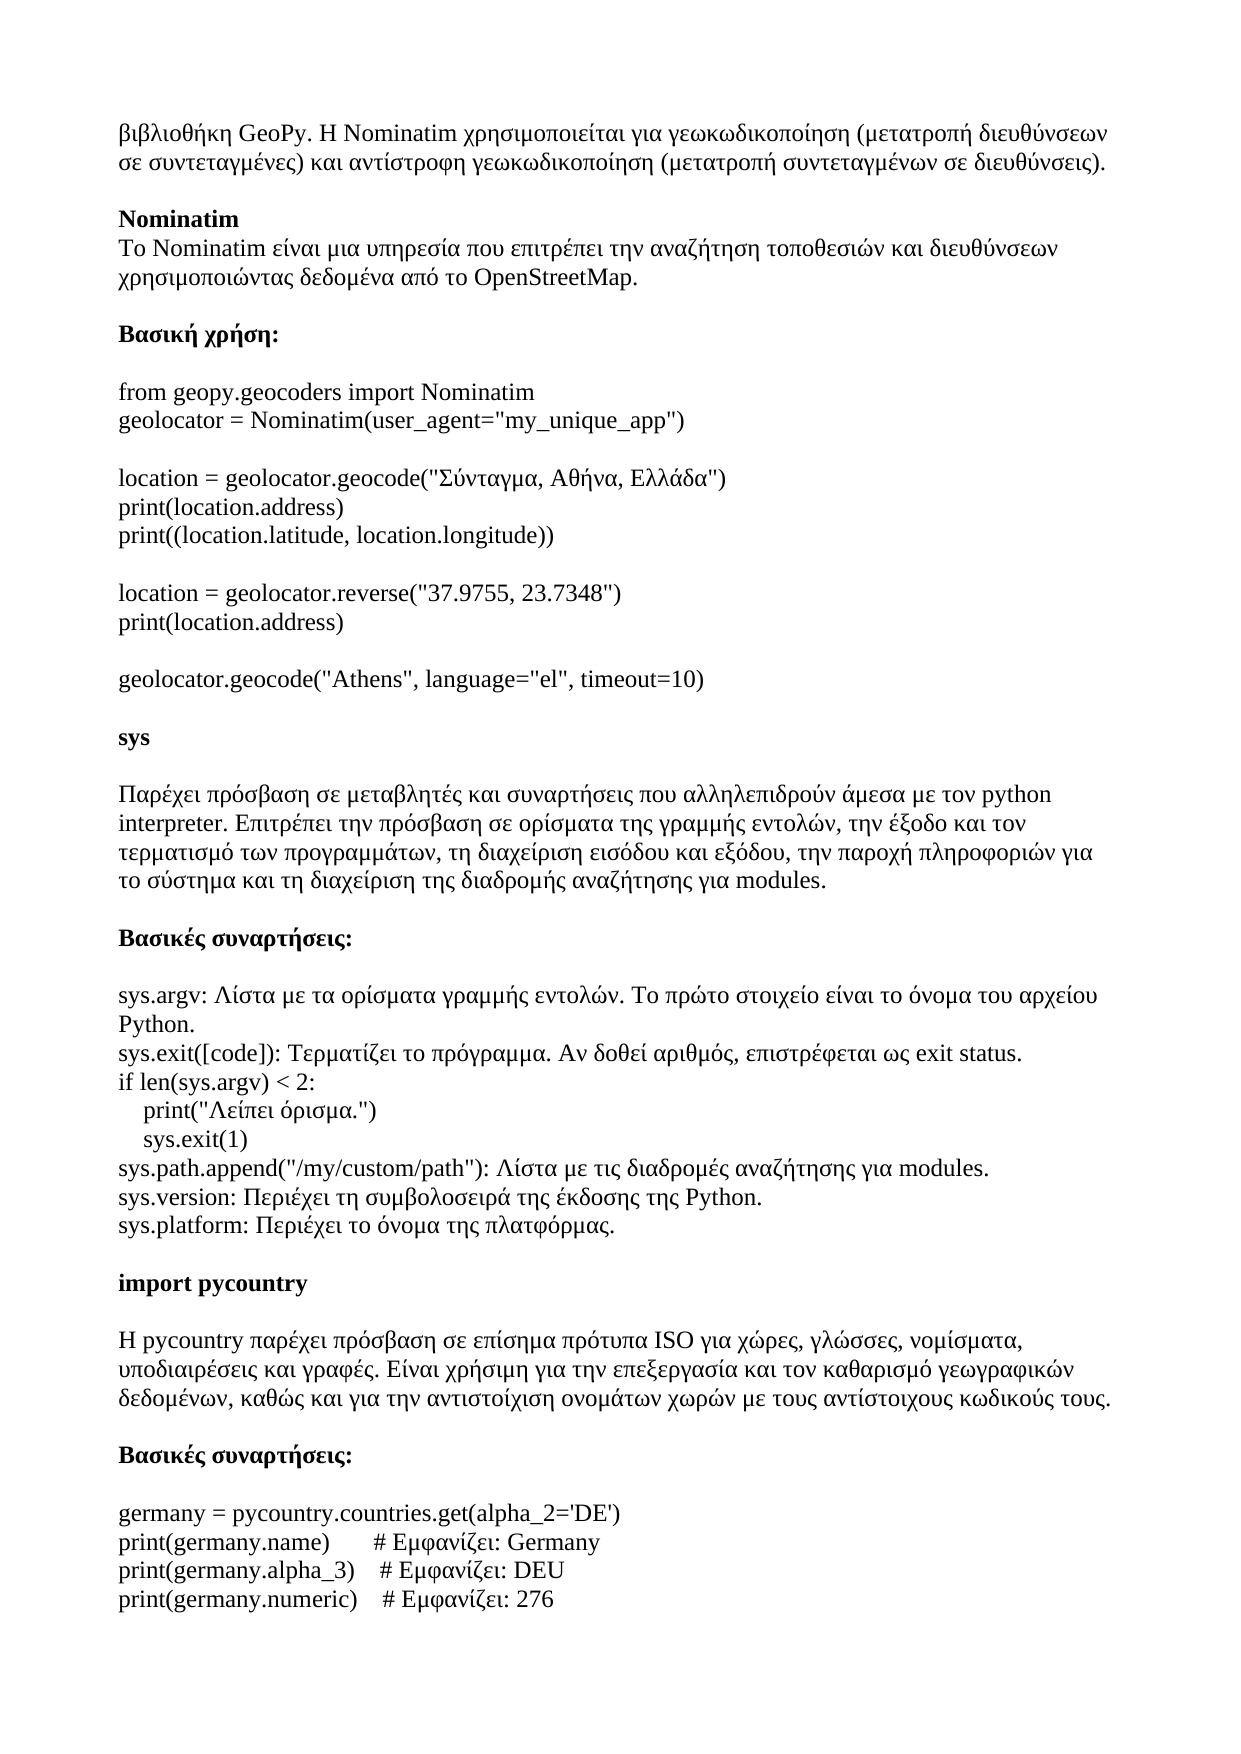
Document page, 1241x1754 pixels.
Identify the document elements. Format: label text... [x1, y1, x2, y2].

text Η pycountry παρέχει πρόσβαση σε επίσημα πρότυπα ISO για χώρες, γλώσσες, νομίσματα, υποδιαιρέσεις και γραφές. Είναι χρήσιμη για την επεξεργασία και τον καθαρισμό γεωγραφικών δεδομένων, καθώς και για την αντιστοίχιση ονομάτων χωρών με τους αντίστοιχους κωδικούς τους. [118, 1326, 1122, 1412]
text from geopy.geocoders import Nominatim [118, 377, 1122, 406]
text sys.exit([code]): Τερματίζει το πρόγραμμα. Αν δοθεί αριθμός, επιστρέφεται ως exit status. [118, 1038, 1122, 1067]
text location = geolocator.reverse("37.9755, 23.7348") [118, 578, 1122, 607]
text print(location.address) [118, 607, 1122, 636]
text βιβλιοθήκη GeoPy. Η Nominatim χρησιμοποιείται για γεωκωδικοποίηση (μετατροπή διευθύνσεων σε συντεταγμένες) και αντίστροφη γεωκωδικοποίηση (μετατροπή συντεταγμένων σε διευθύνσεις). [118, 118, 1122, 176]
text Βασικές συναρτήσεις: [118, 923, 1122, 952]
text print(germany.name) # Εμφανίζει: Germany [118, 1527, 1122, 1556]
text sys.path.append("/my/custom/path"): Λίστα με τις διαδρομές αναζήτησης για modules. [118, 1153, 1122, 1182]
text geolocator = Nominatim(user_agent="my_unique_app") [118, 406, 1122, 434]
text print(location.address) [118, 492, 1122, 521]
text sys.exit(1) [118, 1124, 1122, 1153]
text print("Λείπει όρισμα.") [118, 1096, 1122, 1124]
text sys [118, 722, 1122, 751]
text sys.version: Περιέχει τη συμβολοσειρά της έκδοσης της Python. [118, 1182, 1122, 1211]
text Το Nominatim είναι μια υπηρεσία που επιτρέπει την αναζήτηση τοποθεσιών και διευθύνσεων χρησιμοποιώντας δεδομένα από το OpenStreetMap. [118, 233, 1122, 291]
text Παρέχει πρόσβαση σε μεταβλητές και συναρτήσεις που αλληλεπιδρούν άμεσα με τον python interpreter. Επιτρέπει την πρόσβαση σε ορίσματα της γραμμής εντολών, την έξοδο και τον τερματισμό των προγραμμάτων, τη διαχείριση εισόδου και εξόδου, την παροχή πληροφοριών για το σύστημα και τη διαχείριση της διαδρομής αναζήτησης για modules. [118, 779, 1122, 894]
text print((location.latitude, location.longitude)) [118, 521, 1122, 549]
text sys.argv: Λίστα με τα ορίσματα γραμμής εντολών. Το πρώτο στοιχείο είναι το όνομα του αρχείου Python. [118, 981, 1122, 1038]
text geolocator.geocode("Athens", language="el", timeout=10) [118, 664, 1122, 693]
text if len(sys.argv) < 2: [118, 1067, 1122, 1096]
text Βασικές συναρτήσεις: [118, 1441, 1122, 1469]
text germany = pycountry.countries.get(alpha_2='DE') [118, 1498, 1122, 1527]
text Βασική χρήση: [118, 319, 1122, 348]
text sys.platform: Περιέχει το όνομα της πλατφόρμας. [118, 1211, 1122, 1239]
text location = geolocator.geocode("Σύνταγμα, Αθήνα, Ελλάδα") [118, 463, 1122, 492]
text print(germany.alpha_3) # Εμφανίζει: DEU [118, 1556, 1122, 1584]
text import pycountry [118, 1268, 1122, 1297]
text Nominatim [118, 204, 1122, 233]
text print(germany.numeric) # Εμφανίζει: 276 [118, 1584, 1122, 1613]
